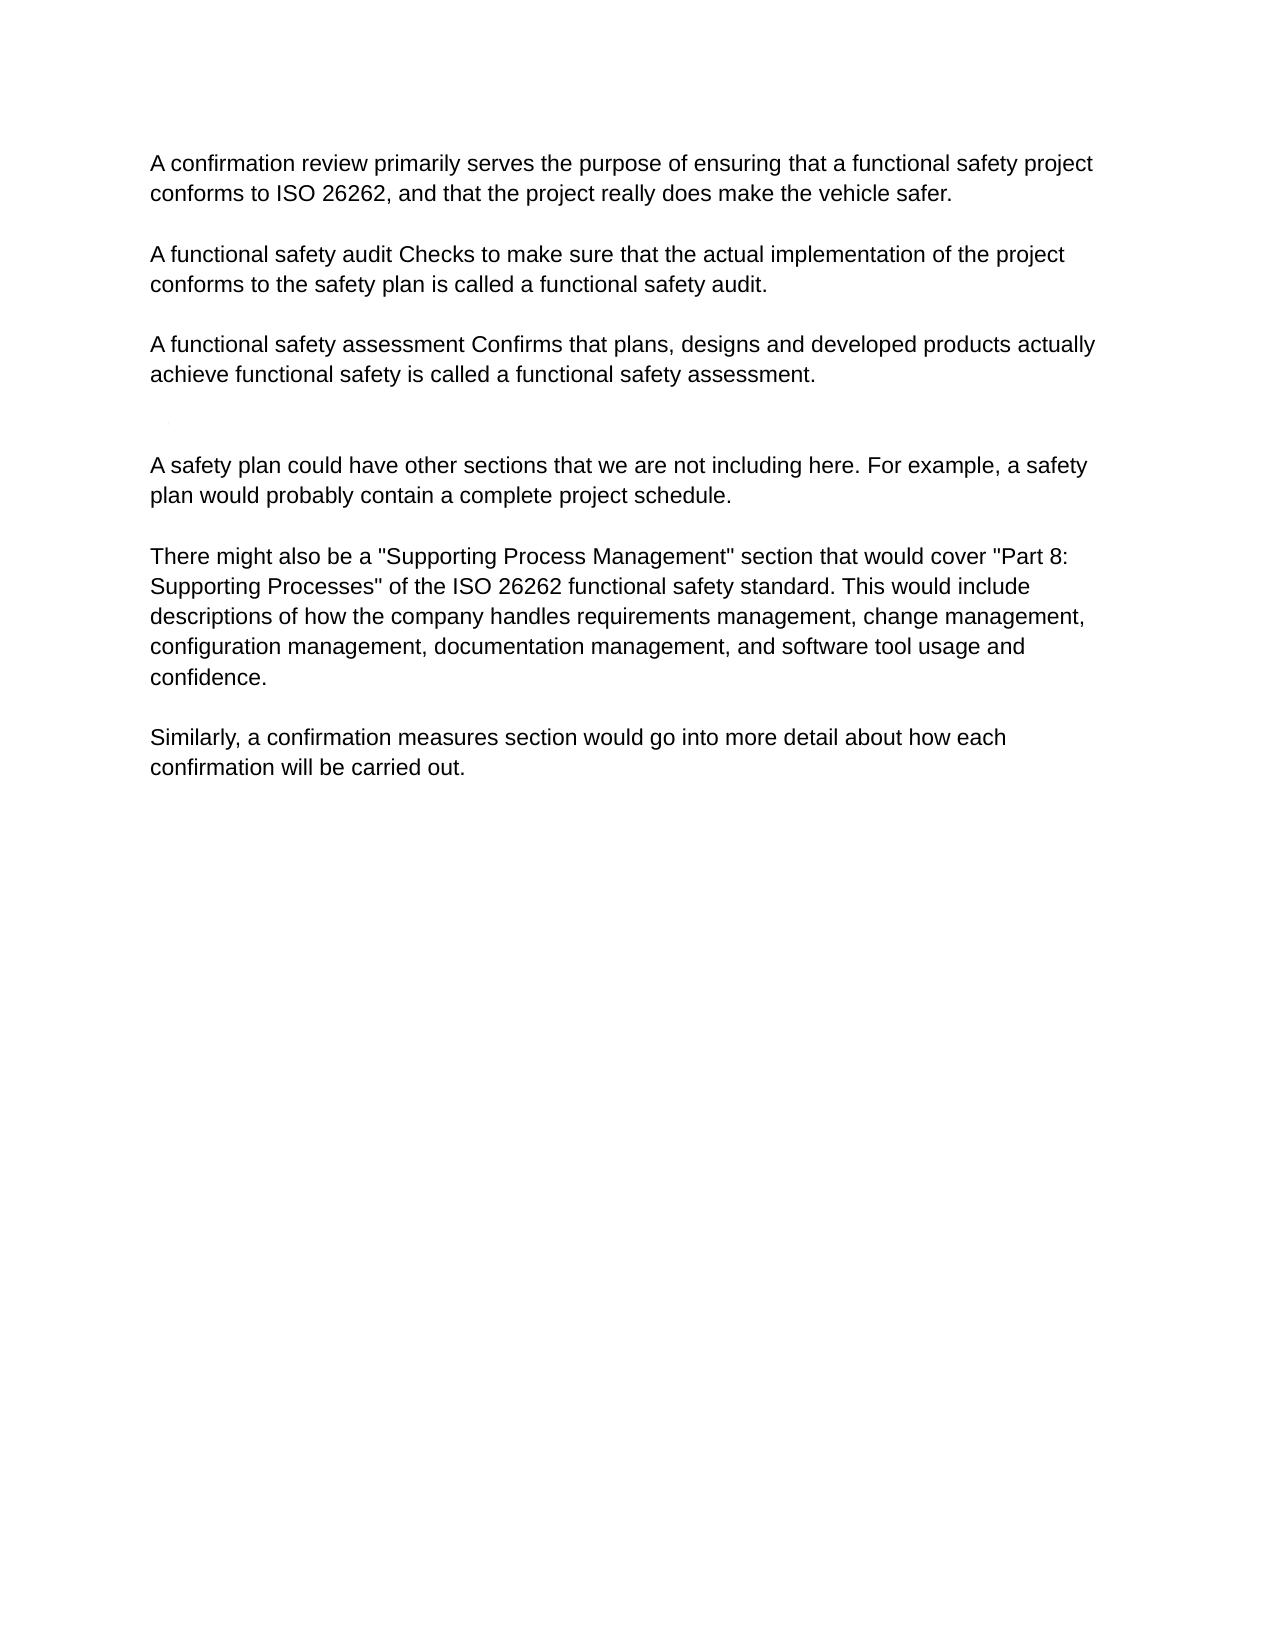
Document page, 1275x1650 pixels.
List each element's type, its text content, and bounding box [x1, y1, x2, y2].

text There might also be a "Supporting Process Management" section that would cover "Part 8: Supporting Processes" of the ISO 26262 functional safety standard. This would include descriptions of how the company handles requirements management, change management, configuration management, documentation management, and software tool usage and confidence. [150, 543, 1125, 690]
text A safety plan could have other sections that we are not including here. For example, a safety plan would probably contain a complete project schedule. [150, 452, 1125, 509]
text A functional safety audit Checks to make sure that the actual implementation of the project conforms to the safety plan is called a functional safety audit. [150, 241, 1125, 297]
text A confirmation review primarily serves the purpose of ensuring that a functional safety project conforms to ISO 26262, and that the project really does make the vehicle safer. [150, 150, 1125, 207]
text Similarly, a confirmation measures section would go into more detail about how each confirmation will be carried out. [150, 724, 1125, 781]
text A functional safety assessment Confirms that plans, designs and developed products actually achieve functional safety is called a functional safety assessment. [150, 331, 1125, 388]
